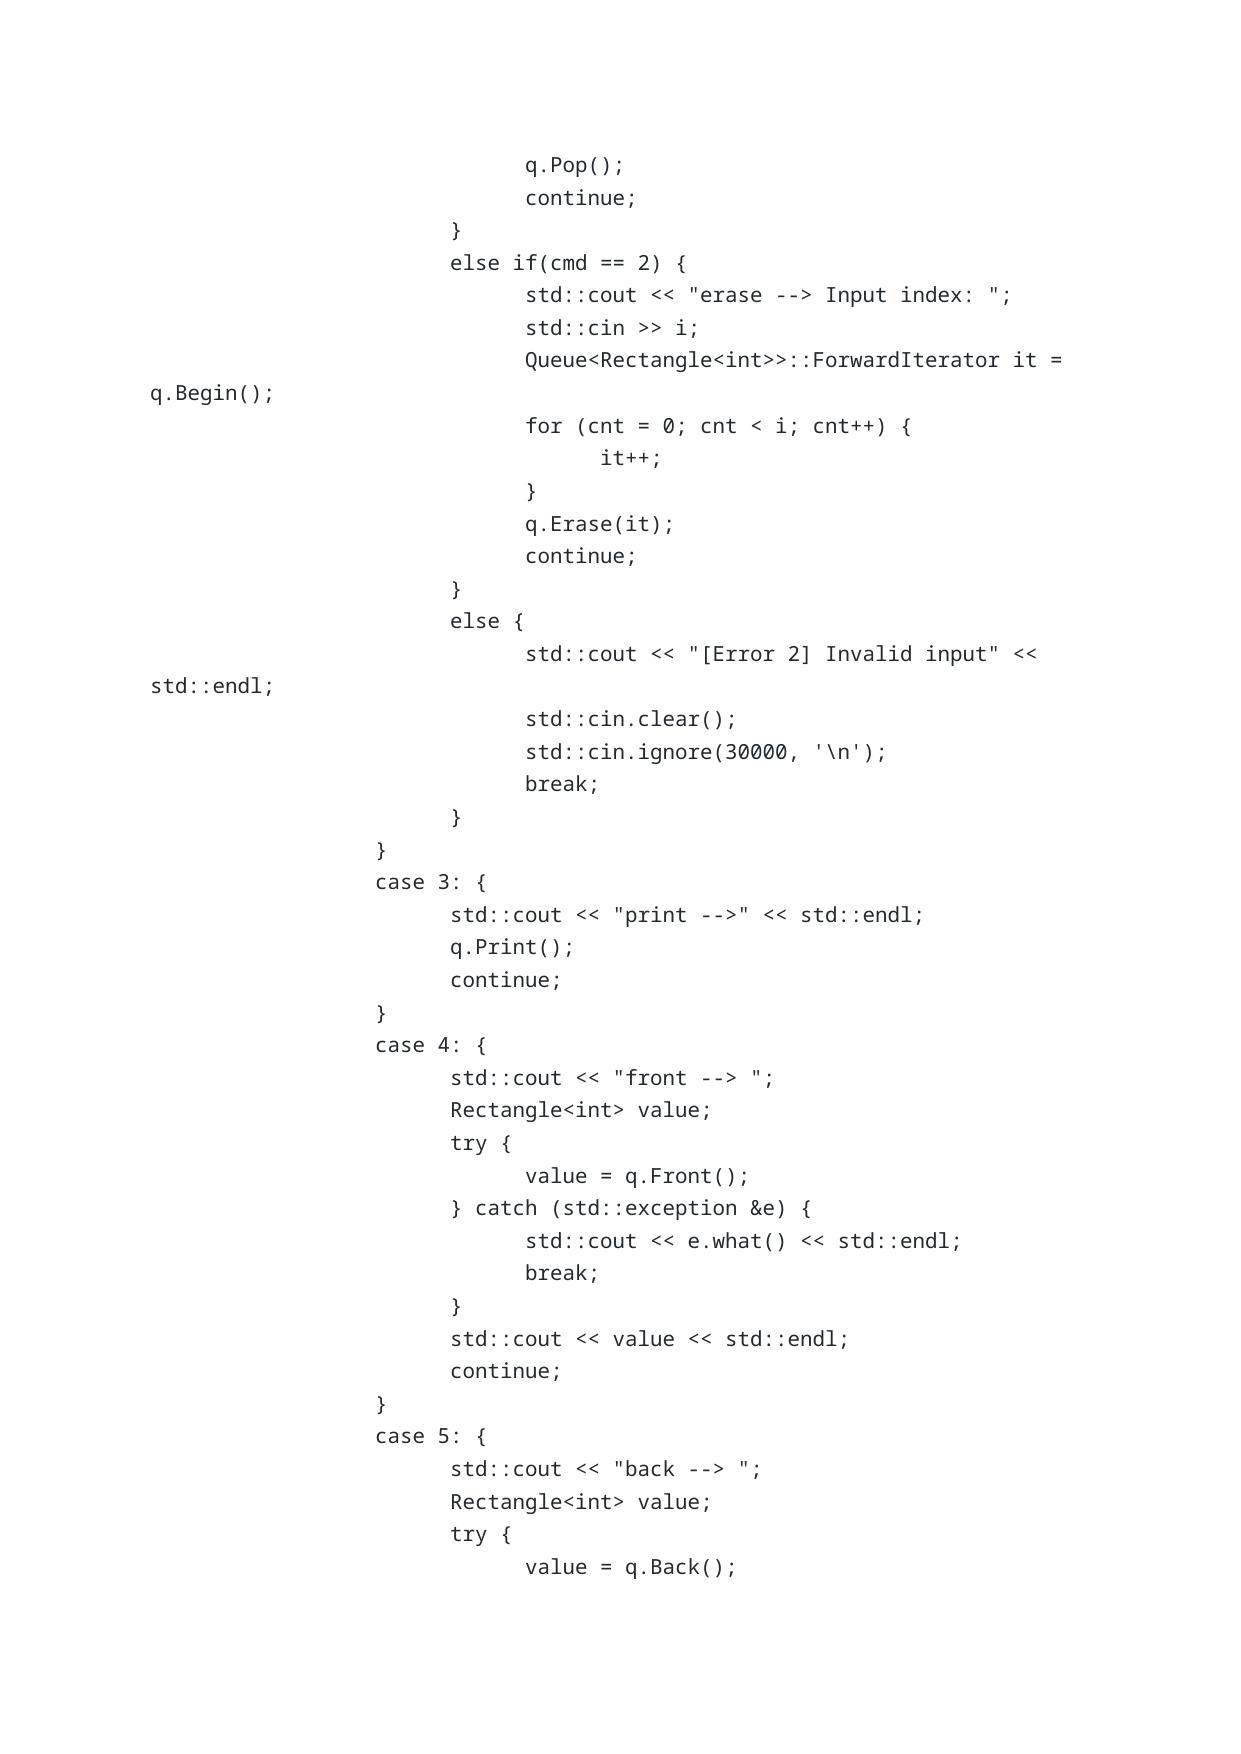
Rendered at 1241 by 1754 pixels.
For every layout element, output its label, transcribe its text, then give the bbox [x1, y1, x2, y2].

text continue; [150, 965, 1090, 993]
text continue; [150, 541, 1090, 570]
text else { [150, 606, 1090, 635]
text q.Pop(); [150, 150, 1090, 178]
text Rectangle<int> value; [150, 1096, 1090, 1124]
text value = q.Front(); [150, 1161, 1090, 1189]
text std::cout << "print -->" << std::endl; [150, 900, 1090, 928]
text case 4: { [150, 1030, 1090, 1059]
text } [150, 215, 1090, 244]
text } [150, 1389, 1090, 1417]
text std::cout << value << std::endl; [150, 1324, 1090, 1352]
text try { [150, 1519, 1090, 1548]
text } [150, 1291, 1090, 1319]
text } [150, 802, 1090, 831]
text Rectangle<int> value; [150, 1487, 1090, 1515]
text std::cout << e.what() << std::endl; [150, 1226, 1090, 1254]
text it++; [150, 443, 1090, 472]
text continue; [150, 1356, 1090, 1385]
text case 5: { [150, 1422, 1090, 1450]
text value = q.Back(); [150, 1552, 1090, 1580]
text break; [150, 1258, 1090, 1287]
text q.Print(); [150, 932, 1090, 961]
text break; [150, 769, 1090, 798]
text std::cout << "erase --> Input index: "; [150, 280, 1090, 309]
text std::cin.ignore(30000, '\n'); [150, 737, 1090, 765]
text Queue<Rectangle<int>>::ForwardIterator it = q.Begin(); [150, 346, 1090, 407]
text case 3: { [150, 867, 1090, 896]
text std::cout << "[Error 2] Invalid input" << std::endl; [150, 639, 1090, 700]
text try { [150, 1128, 1090, 1157]
text std::cout << "back --> "; [150, 1454, 1090, 1483]
text std::cin.clear(); [150, 704, 1090, 733]
text std::cout << "front --> "; [150, 1063, 1090, 1091]
text else if(cmd == 2) { [150, 248, 1090, 276]
text } catch (std::exception &e) { [150, 1193, 1090, 1222]
text for (cnt = 0; cnt < i; cnt++) { [150, 411, 1090, 439]
text } [150, 998, 1090, 1026]
text } [150, 835, 1090, 863]
text } [150, 476, 1090, 504]
text } [150, 574, 1090, 602]
text q.Erase(it); [150, 509, 1090, 537]
text continue; [150, 183, 1090, 211]
text std::cin >> i; [150, 313, 1090, 341]
